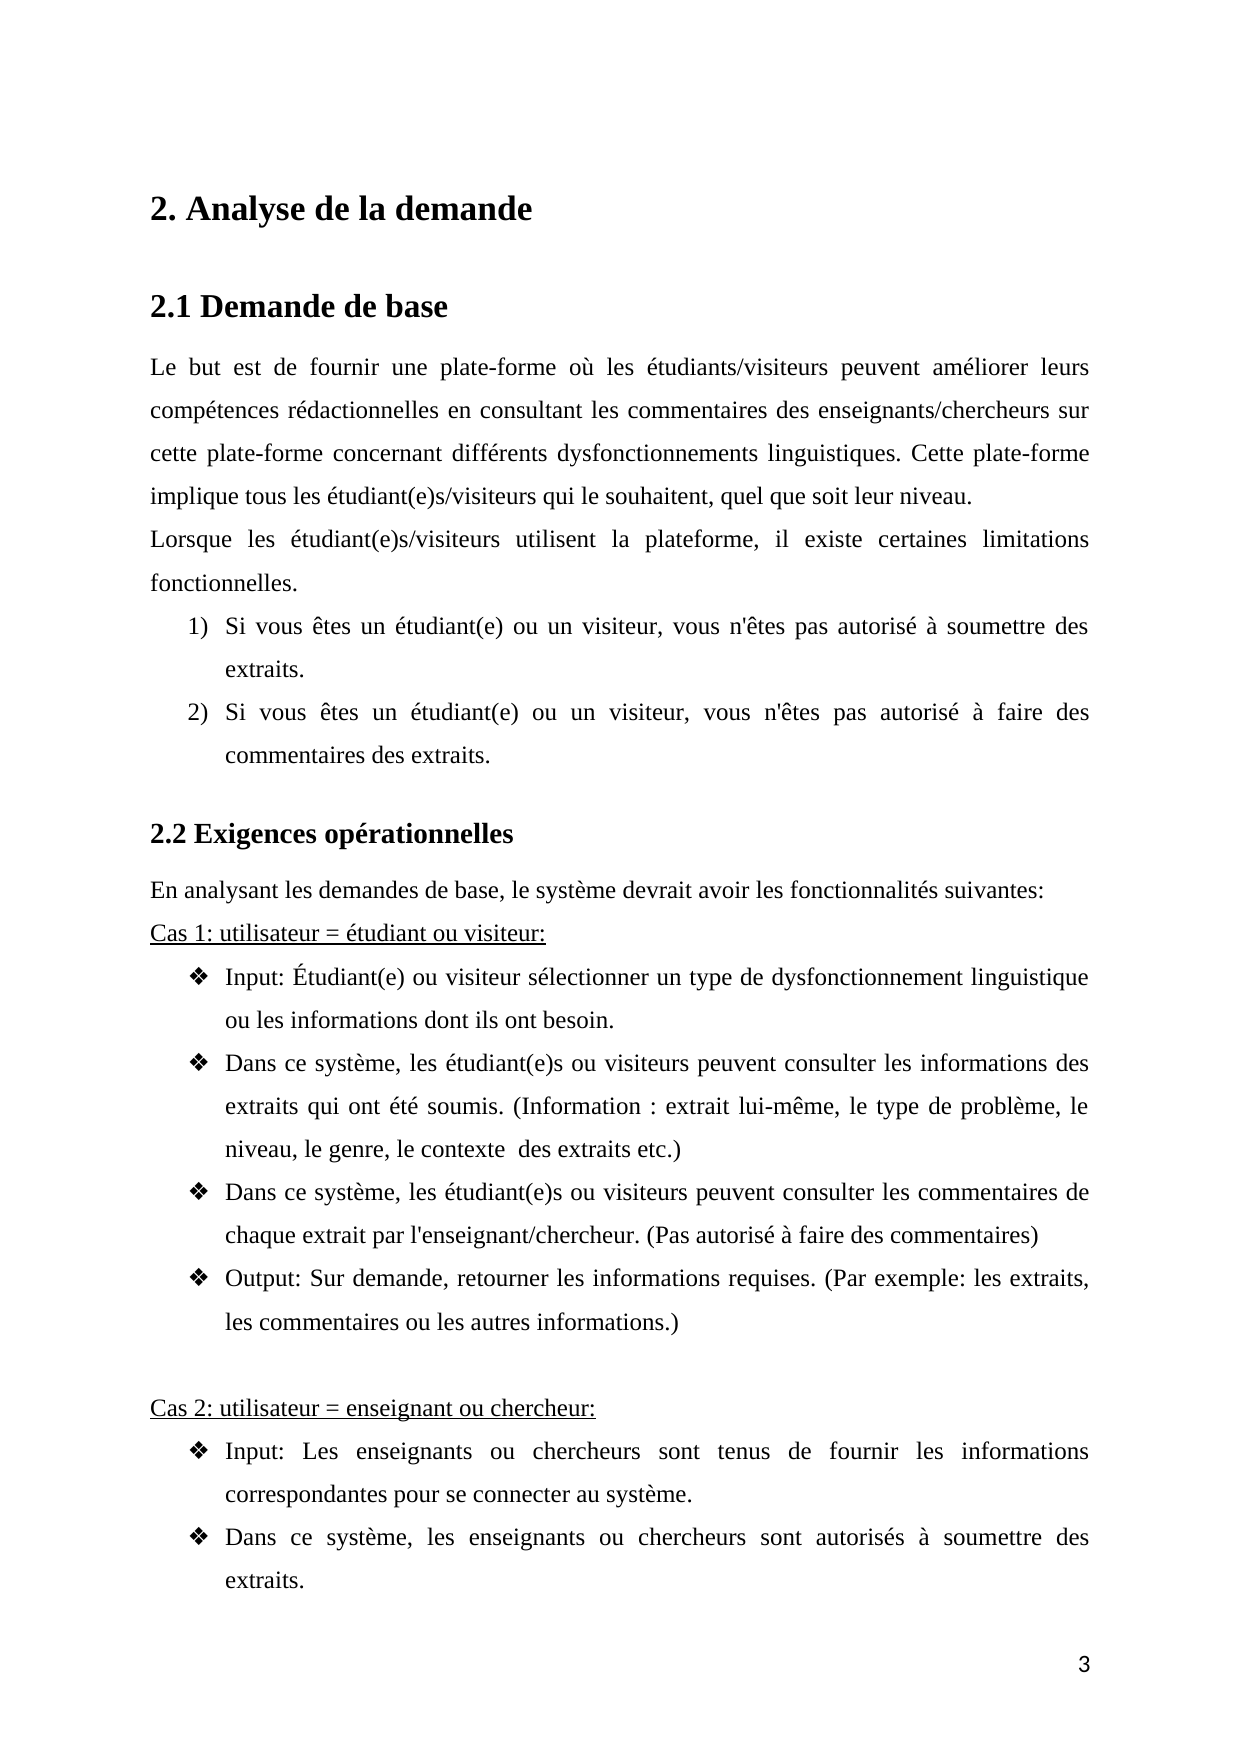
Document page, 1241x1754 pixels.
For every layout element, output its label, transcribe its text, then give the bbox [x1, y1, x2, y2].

text En analysant les demandes de base, le système devrait avoir les fonctionnalités suivantes: [150, 875, 1090, 904]
list Input: Les enseignants ou chercheurs sont tenus de fournir les informations correspondantes pour se connecter au système. [187, 1436, 1090, 1508]
subtitle 2.1 Demande de base [150, 286, 1090, 324]
list Input: Étudiant(e) ou visiteur sélectionner un type de dysfonctionnement linguistique ou les informations dont ils ont besoin. [187, 962, 1090, 1033]
list Dans ce système, les étudiant(e)s ou visiteurs peuvent consulter les informations des extraits qui ont été soumis. (Information : extrait lui-même, le type de problème, le niveau, le genre, le contexte des extraits etc.) [187, 1048, 1090, 1163]
text Lorsque les étudiant(e)s/visiteurs utilisent la plateforme, il existe certaines limitations fonctionnelles. [150, 524, 1090, 596]
list Si vous êtes un étudiant(e) ou un visiteur, vous n'êtes pas autorisé à soumettre des extraits. [187, 611, 1090, 683]
list Output: Sur demande, retourner les informations requises. (Par exemple: les extraits, les commentaires ou les autres informations.) [187, 1263, 1090, 1335]
list Dans ce système, les étudiant(e)s ou visiteurs peuvent consulter les commentaires de chaque extrait par l'enseignant/chercheur. (Pas autorisé à faire des commentaires) [187, 1177, 1090, 1249]
text Cas 1: utilisateur = étudiant ou visiteur: [150, 918, 1090, 947]
subtitle 2. Analyse de la demande [150, 187, 1090, 228]
list Si vous êtes un étudiant(e) ou un visiteur, vous n'êtes pas autorisé à faire des commentaires des extraits. [187, 697, 1090, 769]
text Le but est de fournir une plate-forme où les étudiants/visiteurs peuvent améliorer leurs compétences rédactionnelles en consultant les commentaires des enseignants/chercheurs sur cette plate-forme concernant différents dysfonctionnements linguistiques. Cette plate-forme implique tous les étudiant(e)s/visiteurs qui le souhaitent, quel que soit leur niveau. [150, 352, 1090, 510]
list Dans ce système, les enseignants ou chercheurs sont autorisés à soumettre des extraits. [187, 1522, 1090, 1594]
text Cas 2: utilisateur = enseignant ou chercheur: [150, 1393, 1090, 1422]
subtitle 2.2 Exigences opérationnelles [150, 817, 1090, 850]
